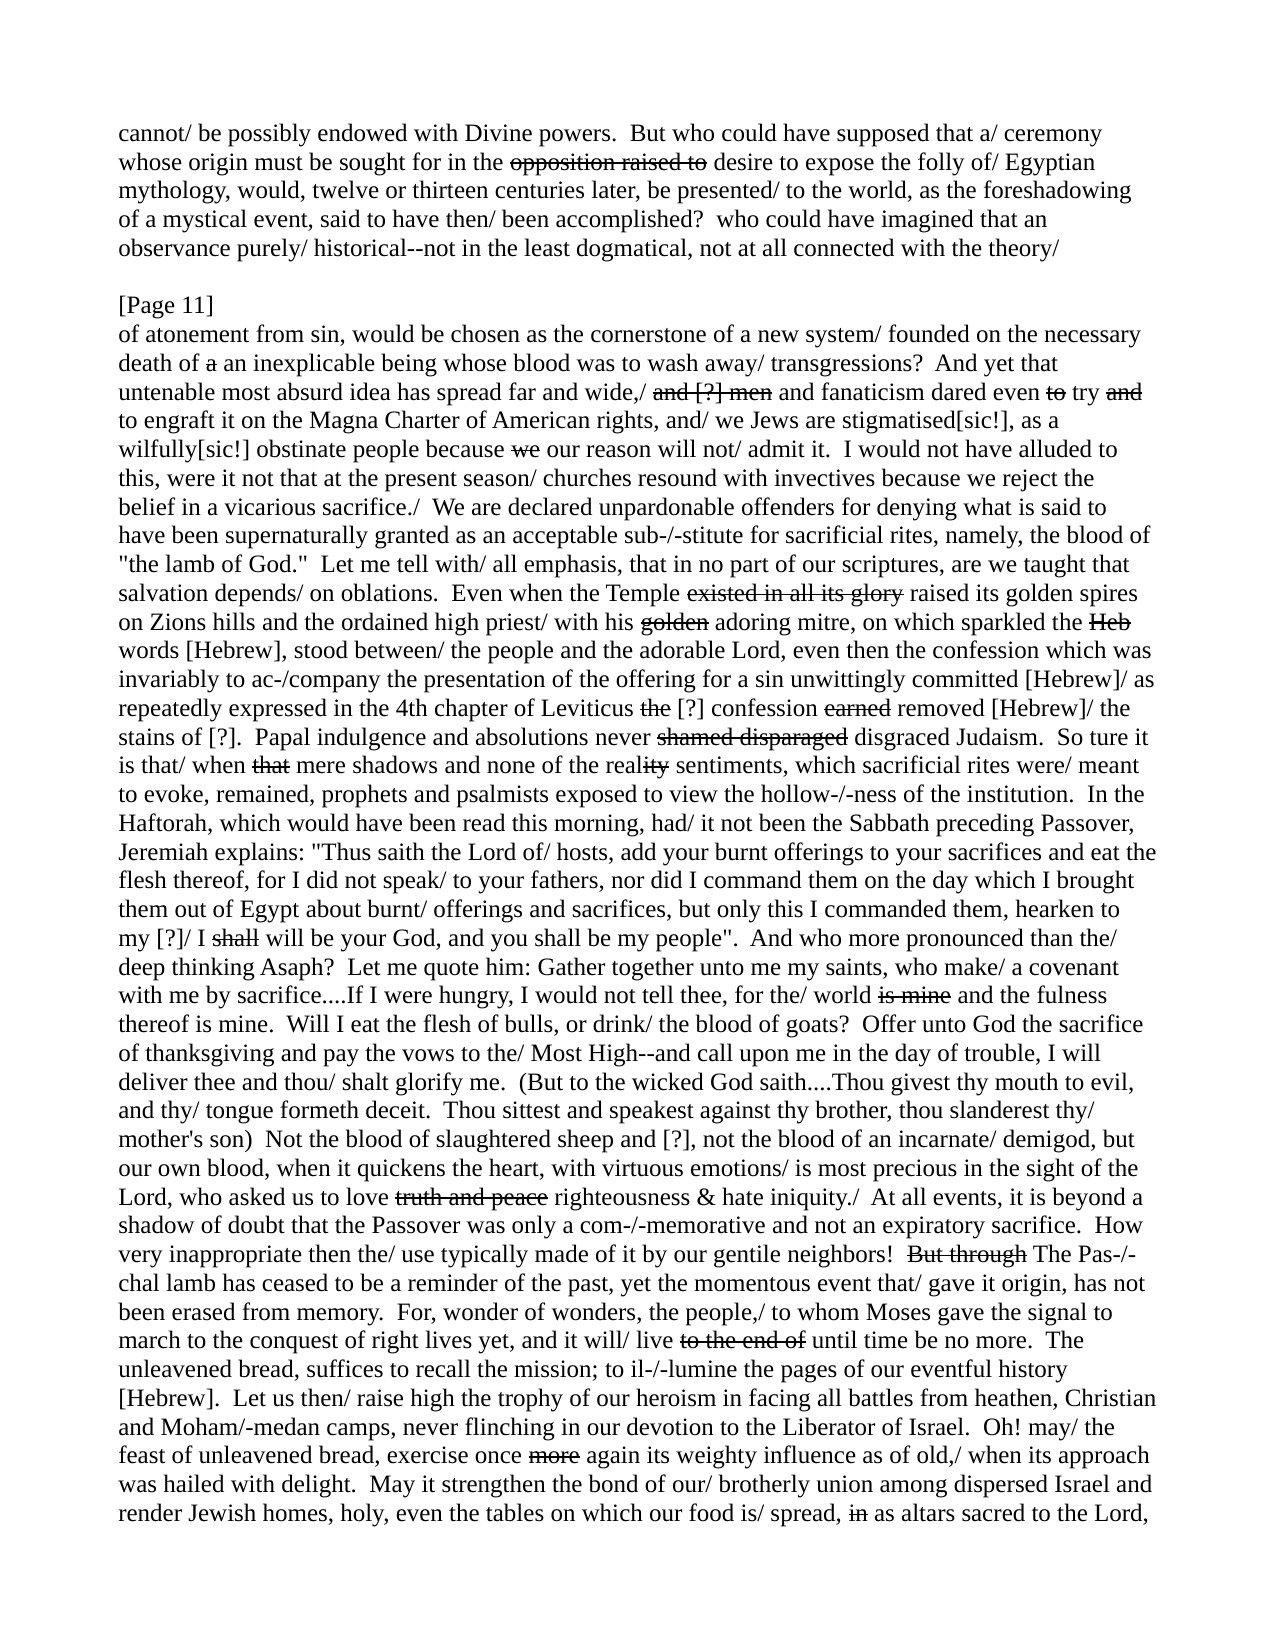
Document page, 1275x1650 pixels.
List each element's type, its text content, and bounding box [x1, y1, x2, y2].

text cannot/ be possibly endowed with Divine powers. But who could have supposed that a/ ceremony whose origin must be sought for in the opposition raised to desire to expose the folly of/ Egyptian mythology, would, twelve or thirteen centuries later, be presented/ to the world, as the foreshadowing of a mystical event, said to have then/ been accomplished? who could have imagined that an observance purely/ historical--not in the least dogmatical, not at all connected with the theory/ [118, 118, 1157, 262]
text [Page 11] [118, 291, 1157, 319]
text of atonement from sin, would be chosen as the cornerstone of a new system/ founded on the necessary death of a an inexplicable being whose blood was to wash away/ transgressions? And yet that untenable most absurd idea has spread far and wide,/ and [?] men and fanaticism dared even to try and to engraft it on the Magna Charter of American rights, and/ we Jews are stigmatised[sic!], as a wilfully[sic!] obstinate people because we our reason will not/ admit it. I would not have alluded to this, were it not that at the present season/ churches resound with invectives because we reject the belief in a vicarious sacrifice./ We are declared unpardonable offenders for denying what is said to have been supernaturally granted as an acceptable sub-/-stitute for sacrificial rites, namely, the blood of "the lamb of God." Let me tell with/ all emphasis, that in no part of our scriptures, are we taught that salvation depends/ on oblations. Even when the Temple existed in all its glory raised its golden spires on Zions hills and the ordained high priest/ with his golden adoring mitre, on which sparkled the Heb words [Hebrew], stood between/ the people and the adorable Lord, even then the confession which was invariably to ac-/company the presentation of the offering for a sin unwittingly committed [Hebrew]/ as repeatedly expressed in the 4th chapter of Leviticus the [?] confession earned removed [Hebrew]/ the stains of [?]. Papal indulgence and absolutions never shamed disparaged disgraced Judaism. So ture it is that/ when that mere shadows and none of the reality sentiments, which sacrificial rites were/ meant to evoke, remained, prophets and psalmists exposed to view the hollow-/-ness of the institution. In the Haftorah, which would have been read this morning, had/ it not been the Sabbath preceding Passover, Jeremiah explains: "Thus saith the Lord of/ hosts, add your burnt offerings to your sacrifices and eat the flesh thereof, for I did not speak/ to your fathers, nor did I command them on the day which I brought them out of Egypt about burnt/ offerings and sacrifices, but only this I commanded them, hearken to my [?]/ I shall will be your God, and you shall be my people". And who more pronounced than the/ deep thinking Asaph? Let me quote him: Gather together unto me my saints, who make/ a covenant with me by sacrifice....If I were hungry, I would not tell thee, for the/ world is mine and the fulness thereof is mine. Will I eat the flesh of bulls, or drink/ the blood of goats? Offer unto God the sacrifice of thanksgiving and pay the vows to the/ Most High--and call upon me in the day of trouble, I will deliver thee and thou/ shalt glorify me. (But to the wicked God saith....Thou givest thy mouth to evil, and thy/ tongue formeth deceit. Thou sittest and speakest against thy brother, thou slanderest thy/ mother's son) Not the blood of slaughtered sheep and [?], not the blood of an incarnate/ demigod, but our own blood, when it quickens the heart, with virtuous emotions/ is most precious in the sight of the Lord, who asked us to love truth and peace righteousness & hate iniquity./ At all events, it is beyond a shadow of doubt that the Passover was only a com-/-memorative and not an expiratory sacrifice. How very inappropriate then the/ use typically made of it by our gentile neighbors! But through The Pas-/-chal lamb has ceased to be a reminder of the past, yet the momentous event that/ gave it origin, has not been erased from memory. For, wonder of wonders, the people,/ to whom Moses gave the signal to march to the conquest of right lives yet, and it will/ live to the end of until time be no more. The unleavened bread, suffices to recall the mission; to il-/-lumine the pages of our eventful history [Hebrew]. Let us then/ raise high the trophy of our heroism in facing all battles from heathen, Christian and Moham/-medan camps, never flinching in our devotion to the Liberator of Israel. Oh! may/ the feast of unleavened bread, exercise once more again its weighty influence as of old,/ when its approach was hailed with delight. May it strengthen the bond of our/ brotherly union among dispersed Israel and render Jewish homes, holy, even the tables on which our food is/ spread, in as altars sacred to the Lord, [118, 319, 1157, 1527]
